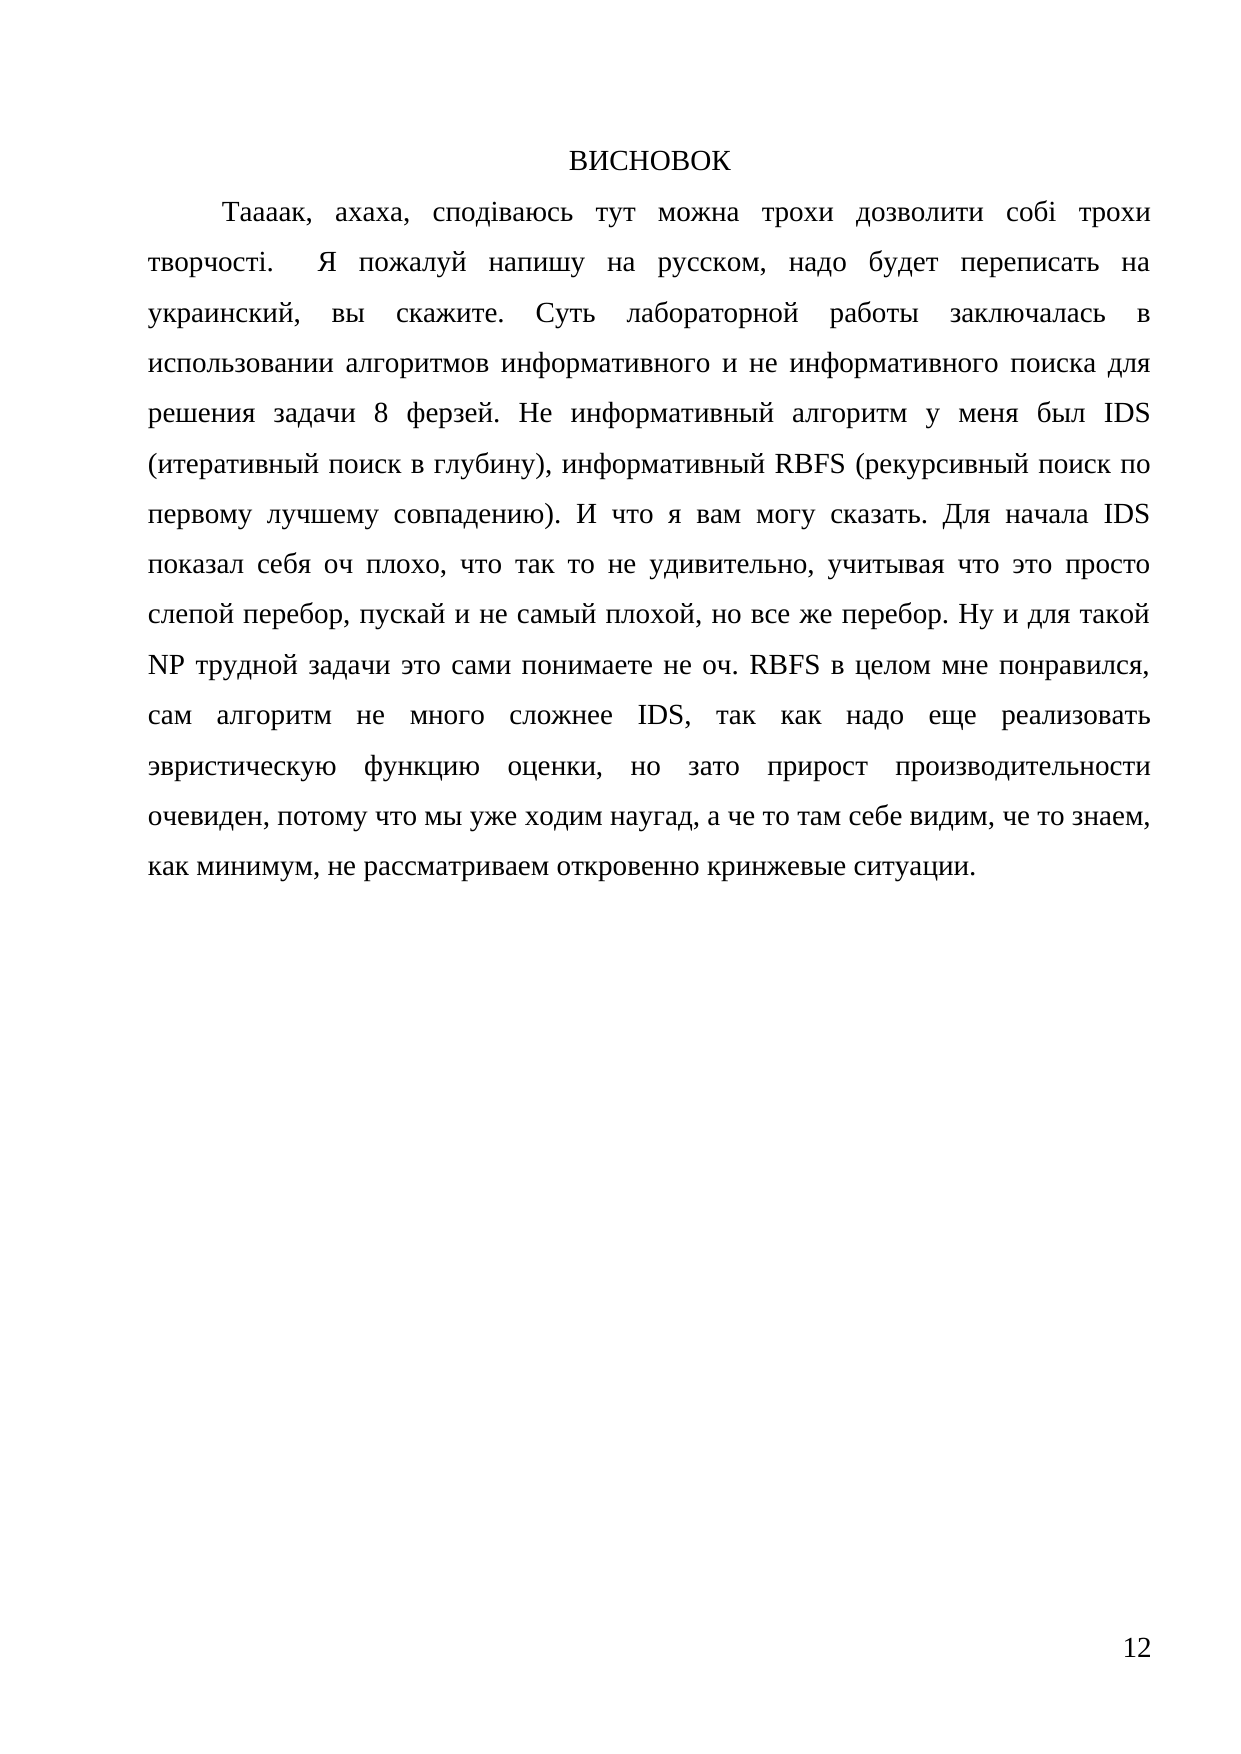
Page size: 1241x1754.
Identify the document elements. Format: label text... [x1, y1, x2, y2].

text Висновок [148, 143, 1152, 177]
text Таааак, ахаха, сподіваюсь тут можна трохи дозволити собі трохи творчості. Я пожалуй напишу на русском, надо будет переписать на украинский, вы скажите. Суть лабораторной работы заключалась в использовании алгоритмов информативного и не информативного поиска для решения задачи 8 ферзей. Не информативный алгоритм у меня был IDS (итеративный поиск в глубину), информативный RBFS (рекурсивный поиск по первому лучшему совпадению). И что я вам могу сказать. Для начала IDS показал себя оч плохо, что так то не удивительно, учитывая что это просто слепой перебор, пускай и не самый плохой, но все же перебор. Ну и для такой NP трудной задачи это сами понимаете не оч. RBFS в целом мне понравился, сам алгоритм не много сложнее IDS, так как надо еще реализовать эвристическую функцию оценки, но зато прирост производительности очевиден, потому что мы уже ходим наугад, а че то там себе видим, че то знаем, как минимум, не рассматриваем откровенно кринжевые ситуации. [148, 194, 1152, 882]
